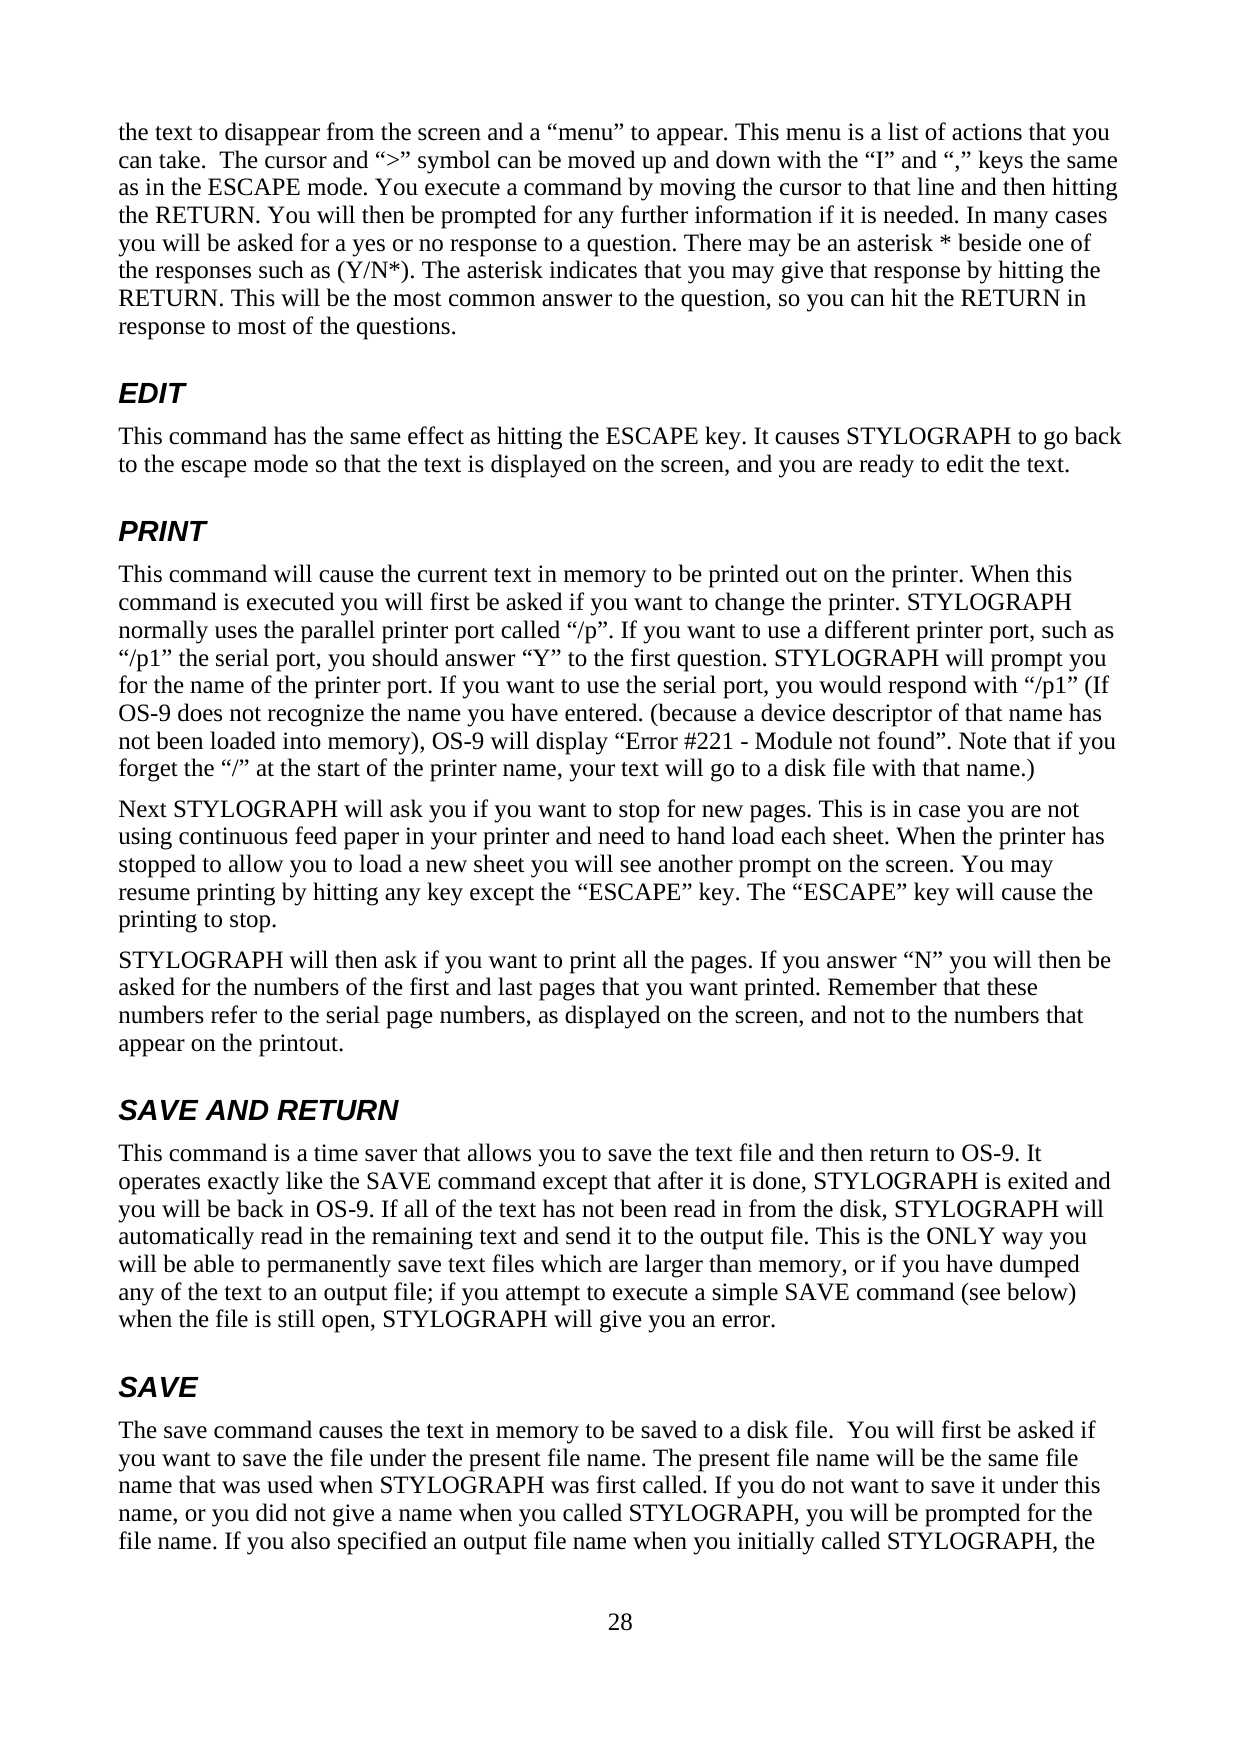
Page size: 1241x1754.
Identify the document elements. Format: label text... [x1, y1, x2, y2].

text This command has the same effect as hitting the ESCAPE key. It causes STYLOGRAPH to go back to the escape mode so that the text is displayed on the screen, and you are ready to edit the text. [118, 422, 1122, 478]
subtitle SAVE AND RETURN [118, 1094, 1122, 1127]
subtitle PRINT [118, 515, 1122, 548]
subtitle SAVE [118, 1371, 1122, 1403]
text Next STYLOGRAPH will ask you if you want to stop for new pages. This is in case you are not using continuous feed paper in your printer and need to hand load each sheet. When the printer has stopped to allow you to load a new sheet you will see another prompt on the screen. You may resume printing by hitting any key except the “ESCAPE” key. The “ESCAPE” key will cause the printing to stop. [118, 795, 1122, 933]
text STYLOGRAPH will then ask if you want to print all the pages. If you answer “N” you will then be asked for the numbers of the first and last pages that you want printed. Remember that these numbers refer to the serial page numbers, as displayed on the screen, and not to the numbers that appear on the printout. [118, 946, 1122, 1057]
text This command will cause the current text in memory to be printed out on the printer. When this command is executed you will first be asked if you want to change the printer. STYLOGRAPH normally uses the parallel printer port called “/p”. If you want to use a different printer port, such as “/p1” the serial port, you should answer “Y” to the first question. STYLOGRAPH will prompt you for the name of the printer port. If you want to use the serial port, you would respond with “/p1” (If OS-9 does not recognize the name you have entered. (because a device descriptor of that name has not been loaded into memory), OS-9 will display “Error #221 - Module not found”. Note that if you forget the “/” at the start of the printer name, your text will go to a disk file with that name.) [118, 561, 1122, 782]
text the text to disappear from the screen and a “menu” to appear. This menu is a list of actions that you can take. The cursor and “>” symbol can be moved up and down with the “I” and “,” keys the same as in the ESCAPE mode. You execute a command by moving the cursor to that line and then hitting the RETURN. You will then be prompted for any further information if it is needed. In many cases you will be asked for a yes or no response to a question. There may be an asterisk * beside one of the responses such as (Y/N*). The asterisk indicates that you may give that response by hitting the RETURN. This will be the most common answer to the question, so you can hit the RETURN in response to most of the questions. [118, 118, 1122, 340]
text This command is a time saver that allows you to save the text file and then return to OS-9. It operates exactly like the SAVE command except that after it is done, STYLOGRAPH is exited and you will be back in OS-9. If all of the text has not been read in from the disk, STYLOGRAPH will automatically read in the remaining text and send it to the output file. This is the ONLY way you will be able to permanently save text files which are larger than memory, or if you have dumped any of the text to an output file; if you attempt to execute a simple SAVE command (see below) when the file is still open, STYLOGRAPH will give you an error. [118, 1139, 1122, 1333]
text The save command causes the text in memory to be saved to a disk file. You will first be asked if you want to save the file under the present file name. The present file name will be the same file name that was used when STYLOGRAPH was first called. If you do not want to save it under this name, or you did not give a name when you called STYLOGRAPH, you will be prompted for the file name. If you also specified an output file name when you initially called STYLOGRAPH, the [118, 1416, 1122, 1554]
subtitle EDIT [118, 377, 1122, 410]
